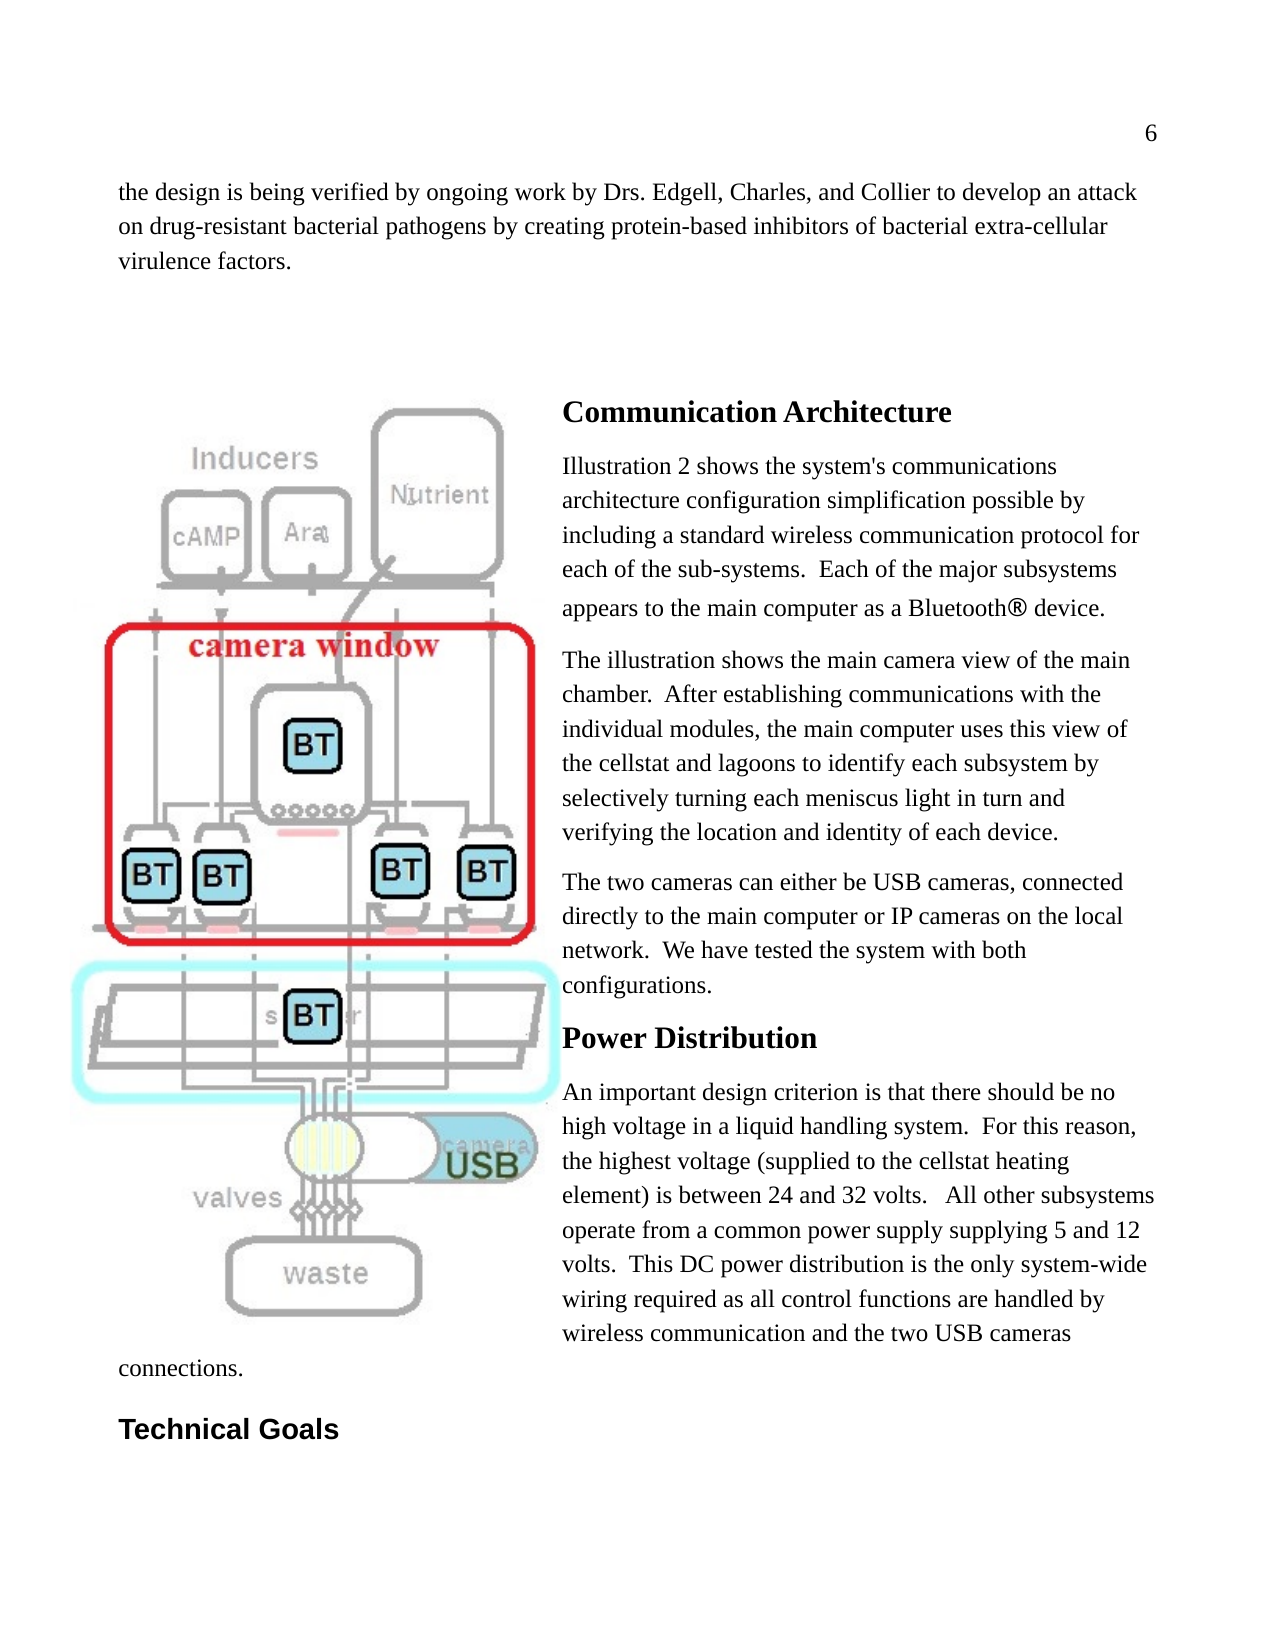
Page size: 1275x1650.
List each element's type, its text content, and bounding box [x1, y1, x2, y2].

picture [69, 374, 562, 1328]
text Communication Architecture [562, 393, 1157, 429]
text Power Distribution [562, 1019, 1157, 1055]
text Illustration 2 shows the system's communications architecture configuration simplification possible by including a standard wireless communication protocol for each of the sub-systems. Each of the major subsystems appears to the main computer as a Bluetooth® device. [562, 451, 1157, 624]
text An important design criterion is that there should be no high voltage in a liquid handling system. For this reason, the highest voltage (supplied to the cellstat heating element) is between 24 and 32 volts. All other subsystems operate from a common power supply supplying 5 and 12 volts. This DC power distribution is the only system-wide wiring required as all control functions are handled by wireless communication and the two USB cameras connections. [118, 1077, 1157, 1381]
text the design is being verified by ongoing work by Drs. Edgell, Charles, and Collier to develop an attack on drug-resistant bacterial pathogens by creating protein-based inhibitors of bacterial extra-cellular virulence factors. [118, 177, 1157, 274]
text The two cameras can either be USB cameras, connected directly to the main computer or IP cameras on the local network. We have tested the system with both configurations. [562, 867, 1157, 999]
text The illustration shows the main camera view of the main chamber. After establishing communications with the individual modules, the main computer uses this view of the cellstat and lagoons to identify each subsystem by selectively turning each meniscus light in turn and verifying the location and identity of each device. [562, 645, 1157, 846]
subtitle Technical Goals [118, 1412, 1157, 1446]
